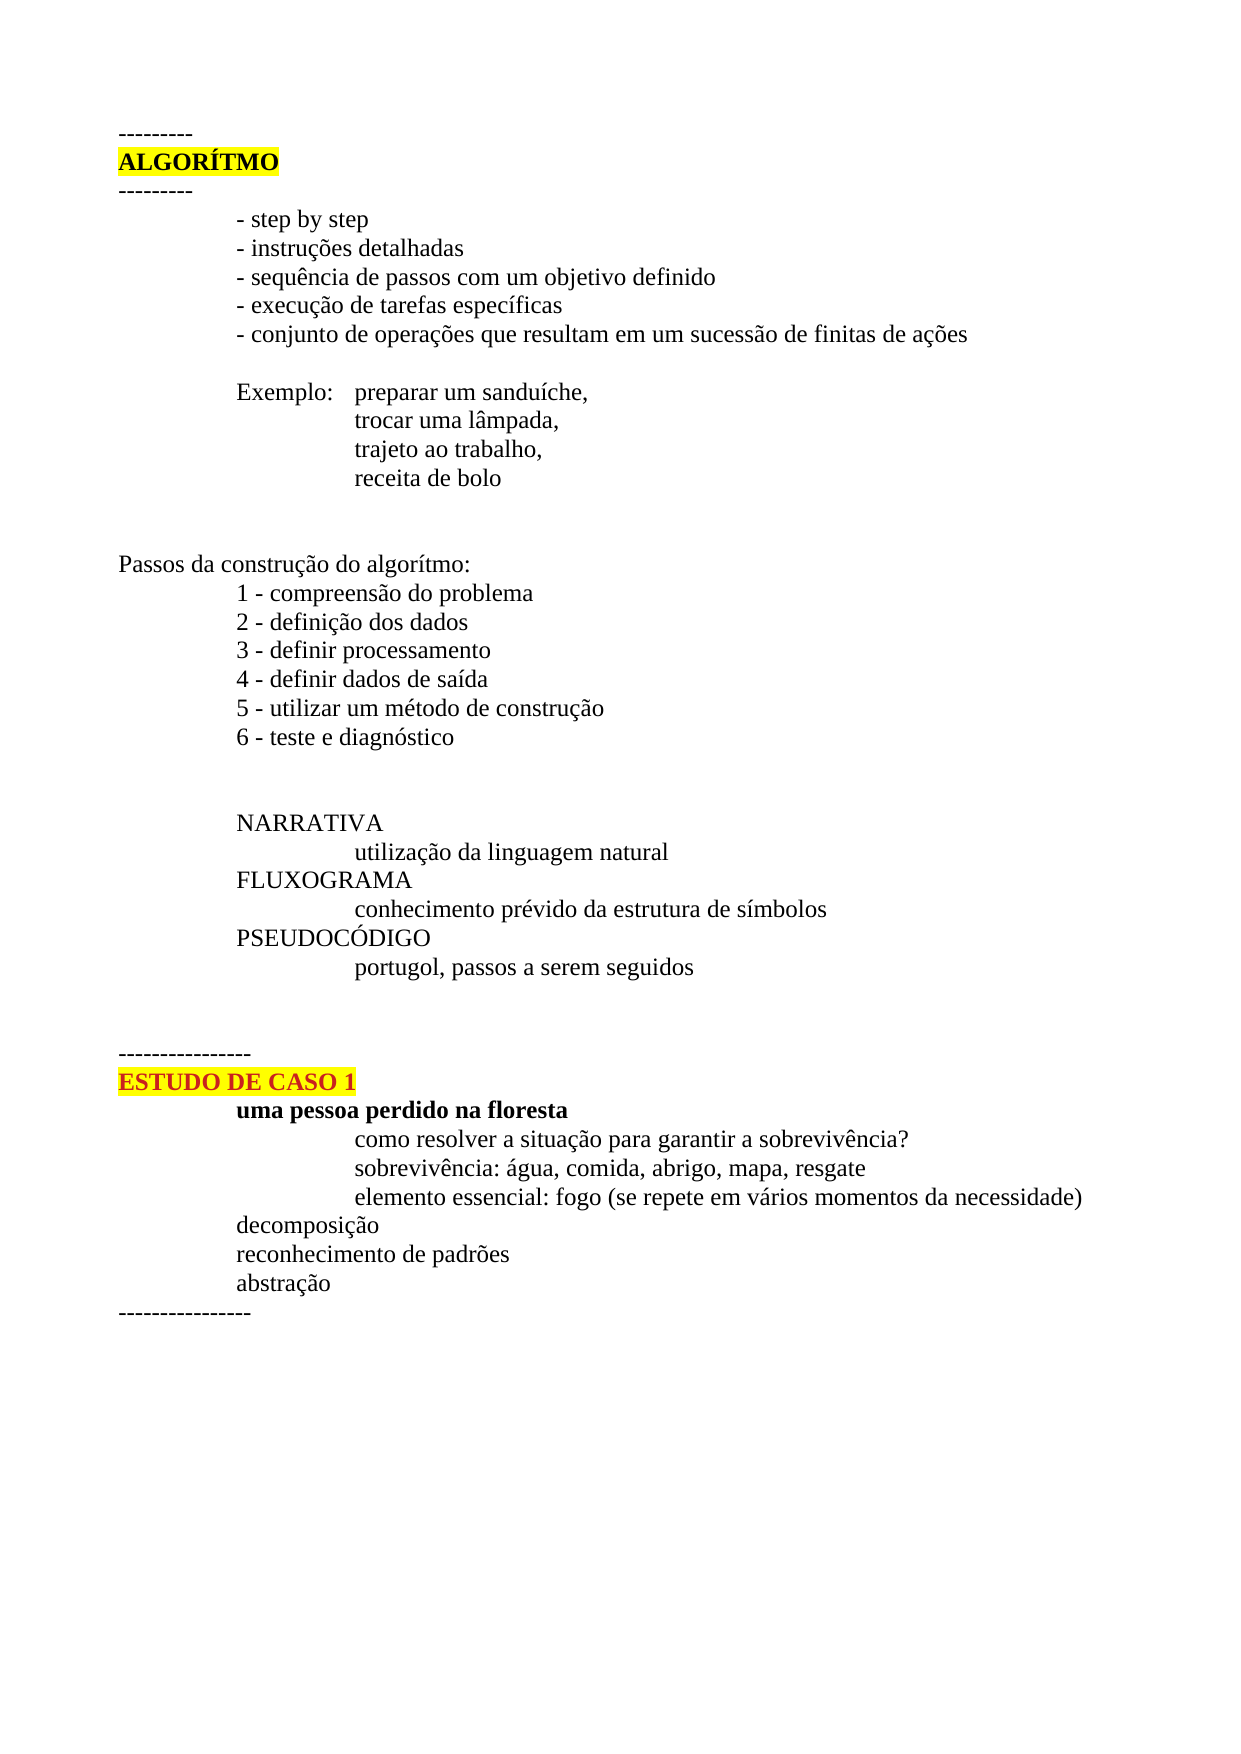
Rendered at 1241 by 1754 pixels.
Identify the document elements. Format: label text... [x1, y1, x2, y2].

text 3 - definir processamento [118, 636, 1122, 664]
text sobrevivência: água, comida, abrigo, mapa, resgate [118, 1153, 1122, 1182]
text 1 - compreensão do problema [118, 578, 1122, 607]
text reconhecimento de padrões [118, 1239, 1122, 1268]
text Exemplo: preparar um sanduíche, [118, 377, 1122, 406]
text --------- [118, 176, 1122, 204]
text Passos da construção do algorítmo: [118, 549, 1122, 578]
text uma pessoa perdido na floresta [118, 1096, 1122, 1124]
text FLUXOGRAMA [118, 866, 1122, 894]
text ---------------- [118, 1038, 1122, 1067]
text como resolver a situação para garantir a sobrevivência? [118, 1124, 1122, 1153]
text NARRATIVA [118, 808, 1122, 837]
text 4 - definir dados de saída [118, 664, 1122, 693]
text PSEUDOCÓDIGO [118, 923, 1122, 952]
text 2 - definição dos dados [118, 607, 1122, 636]
text portugol, passos a serem seguidos [118, 952, 1122, 981]
text trajeto ao trabalho, [118, 434, 1122, 463]
text 5 - utilizar um método de construção [118, 693, 1122, 722]
text - conjunto de operações que resultam em um sucessão de finitas de ações [118, 319, 1122, 348]
text conhecimento prévido da estrutura de símbolos [118, 894, 1122, 923]
text - step by step [118, 204, 1122, 233]
text - execução de tarefas específicas [118, 291, 1122, 319]
text 6 - teste e diagnóstico [118, 722, 1122, 751]
text utilização da linguagem natural [118, 837, 1122, 866]
text ALGORÍTMO [118, 147, 1122, 176]
text ESTUDO DE CASO 1 [118, 1067, 1122, 1096]
text decomposição [118, 1211, 1122, 1239]
text - instruções detalhadas [118, 233, 1122, 262]
text receita de bolo [118, 463, 1122, 492]
text abstração [118, 1268, 1122, 1297]
text --------- [118, 118, 1122, 147]
text elemento essencial: fogo (se repete em vários momentos da necessidade) [118, 1182, 1122, 1211]
text - sequência de passos com um objetivo definido [118, 262, 1122, 291]
text trocar uma lâmpada, [118, 406, 1122, 434]
text ---------------- [118, 1297, 1122, 1326]
